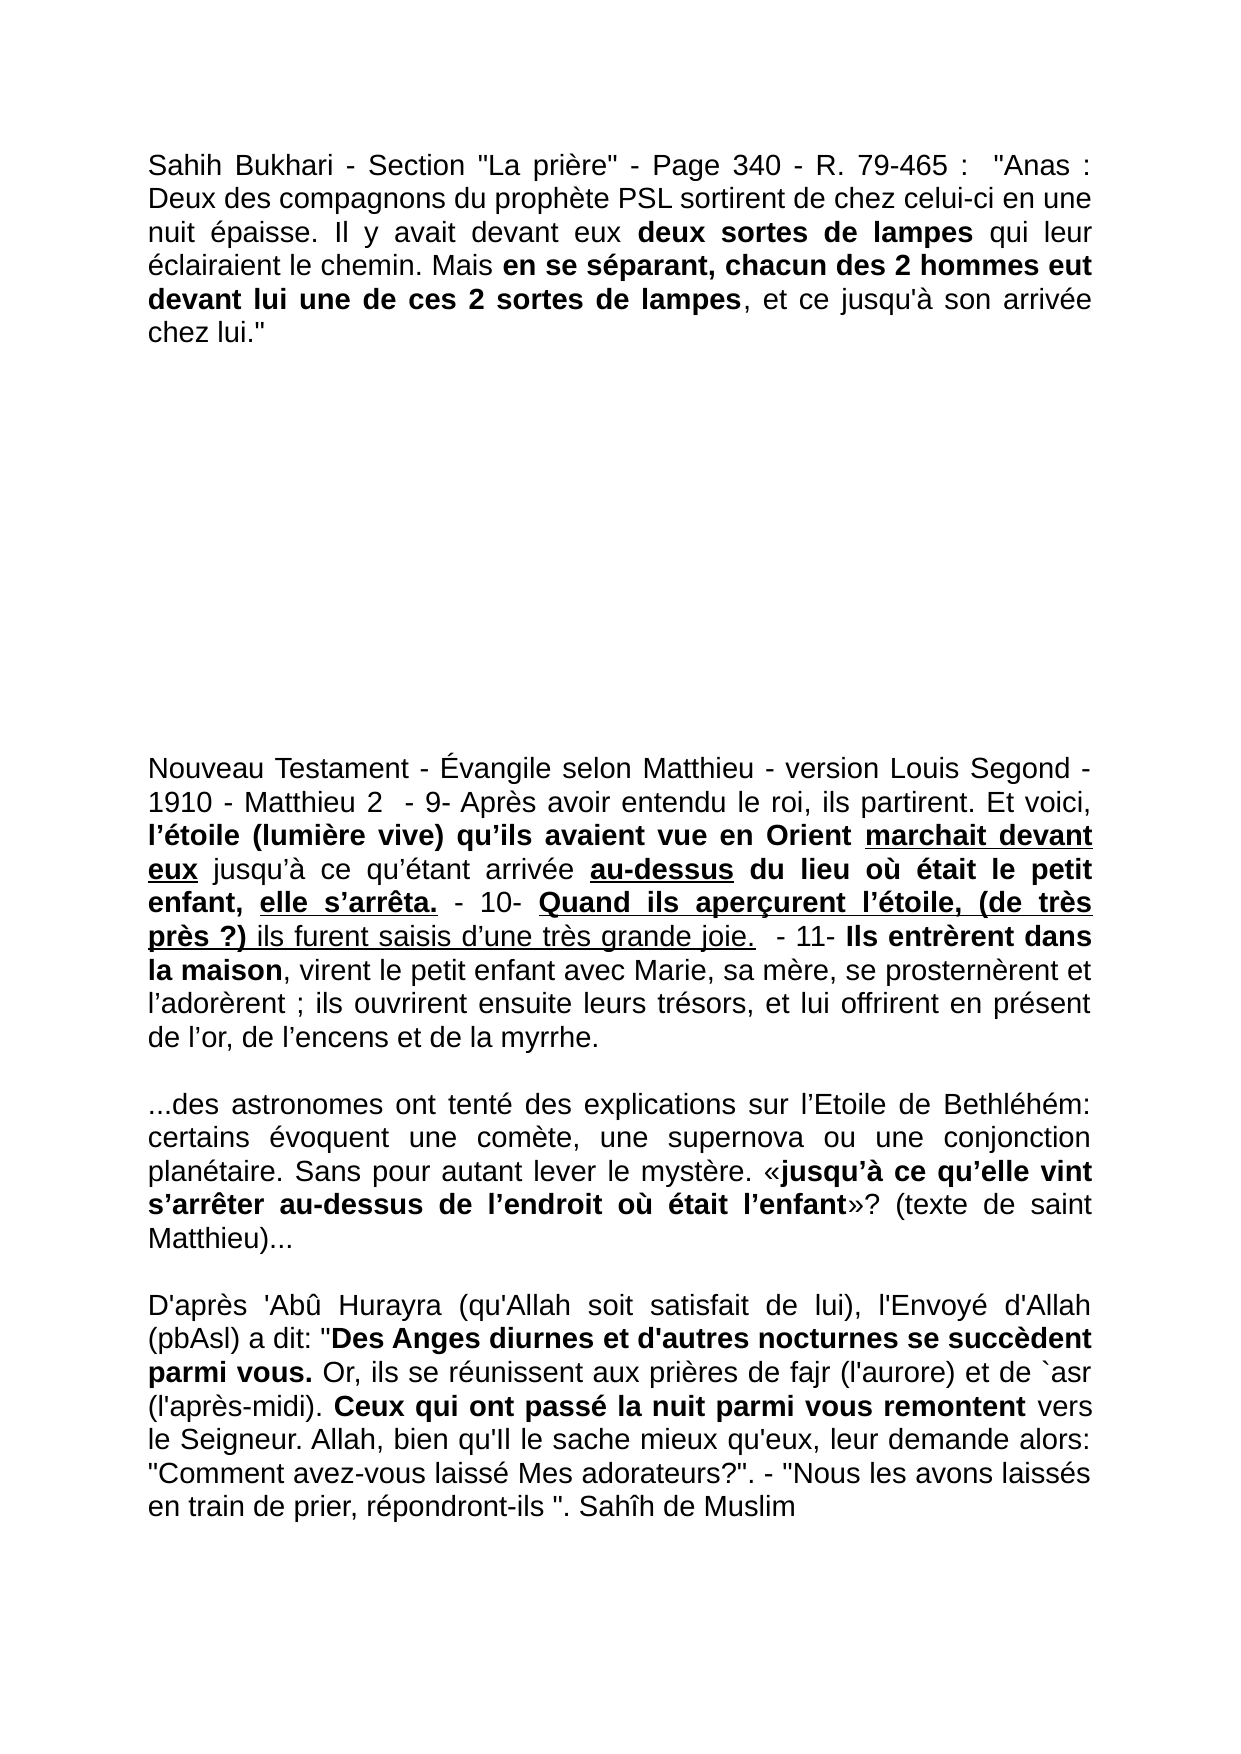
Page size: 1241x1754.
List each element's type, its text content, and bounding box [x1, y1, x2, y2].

text Sahih Bukhari - Section "La prière" - Page 340 - R. 79-465 : "Anas : Deux des compagnons du prophète PSL sortirent de chez celui-ci en une nuit épaisse. Il y avait devant eux deux sortes de lampes qui leur éclairaient le chemin. Mais en se séparant, chacun des 2 hommes eut devant lui une de ces 2 sortes de lampes, et ce jusqu'à son arrivée chez lui." [148, 148, 1093, 349]
text ...des astronomes ont tenté des explications sur l’Etoile de Bethléhém: certains évoquent une comète, une supernova ou une conjonction planétaire. Sans pour autant lever le mystère. «jusqu’à ce qu’elle vint s’arrêter au-dessus de l’endroit où était l’enfant»? (texte de saint Matthieu)... [148, 1087, 1093, 1254]
text D'après 'Abû Hurayra (qu'Allah soit satisfait de lui), l'Envoyé d'Allah (pbAsl) a dit: "Des Anges diurnes et d'autres nocturnes se succèdent parmi vous. Or, ils se réunissent aux prières de fajr (l'aurore) et de `asr (l'après-midi). Ceux qui ont passé la nuit parmi vous remontent vers le Seigneur. Allah, bien qu'Il le sache mieux qu'eux, leur demande alors: "Comment avez-vous laissé Mes adorateurs?". - "Nous les avons laissés en train de prier, répondront-ils ". Sahîh de Muslim [148, 1288, 1093, 1523]
text Nouveau Testament - Évangile selon Matthieu - version Louis Segond - 1910 - Matthieu 2 - 9- Après avoir entendu le roi, ils partirent. Et voici, l’étoile (lumière vive) qu’ils avaient vue en Orient marchait devant eux jusqu’à ce qu’étant arrivée au-dessus du lieu où était le petit enfant, elle s’arrêta. - 10- Quand ils aperçurent l’étoile, (de très près ?) ils furent saisis d’une très grande joie. - 11- Ils entrèrent dans la maison, virent le petit enfant avec Marie, sa mère, se prosternèrent et l’adorèrent ; ils ouvrirent ensuite leurs trésors, et lui offrirent en présent de l’or, de l’encens et de la myrrhe. [148, 751, 1093, 1053]
